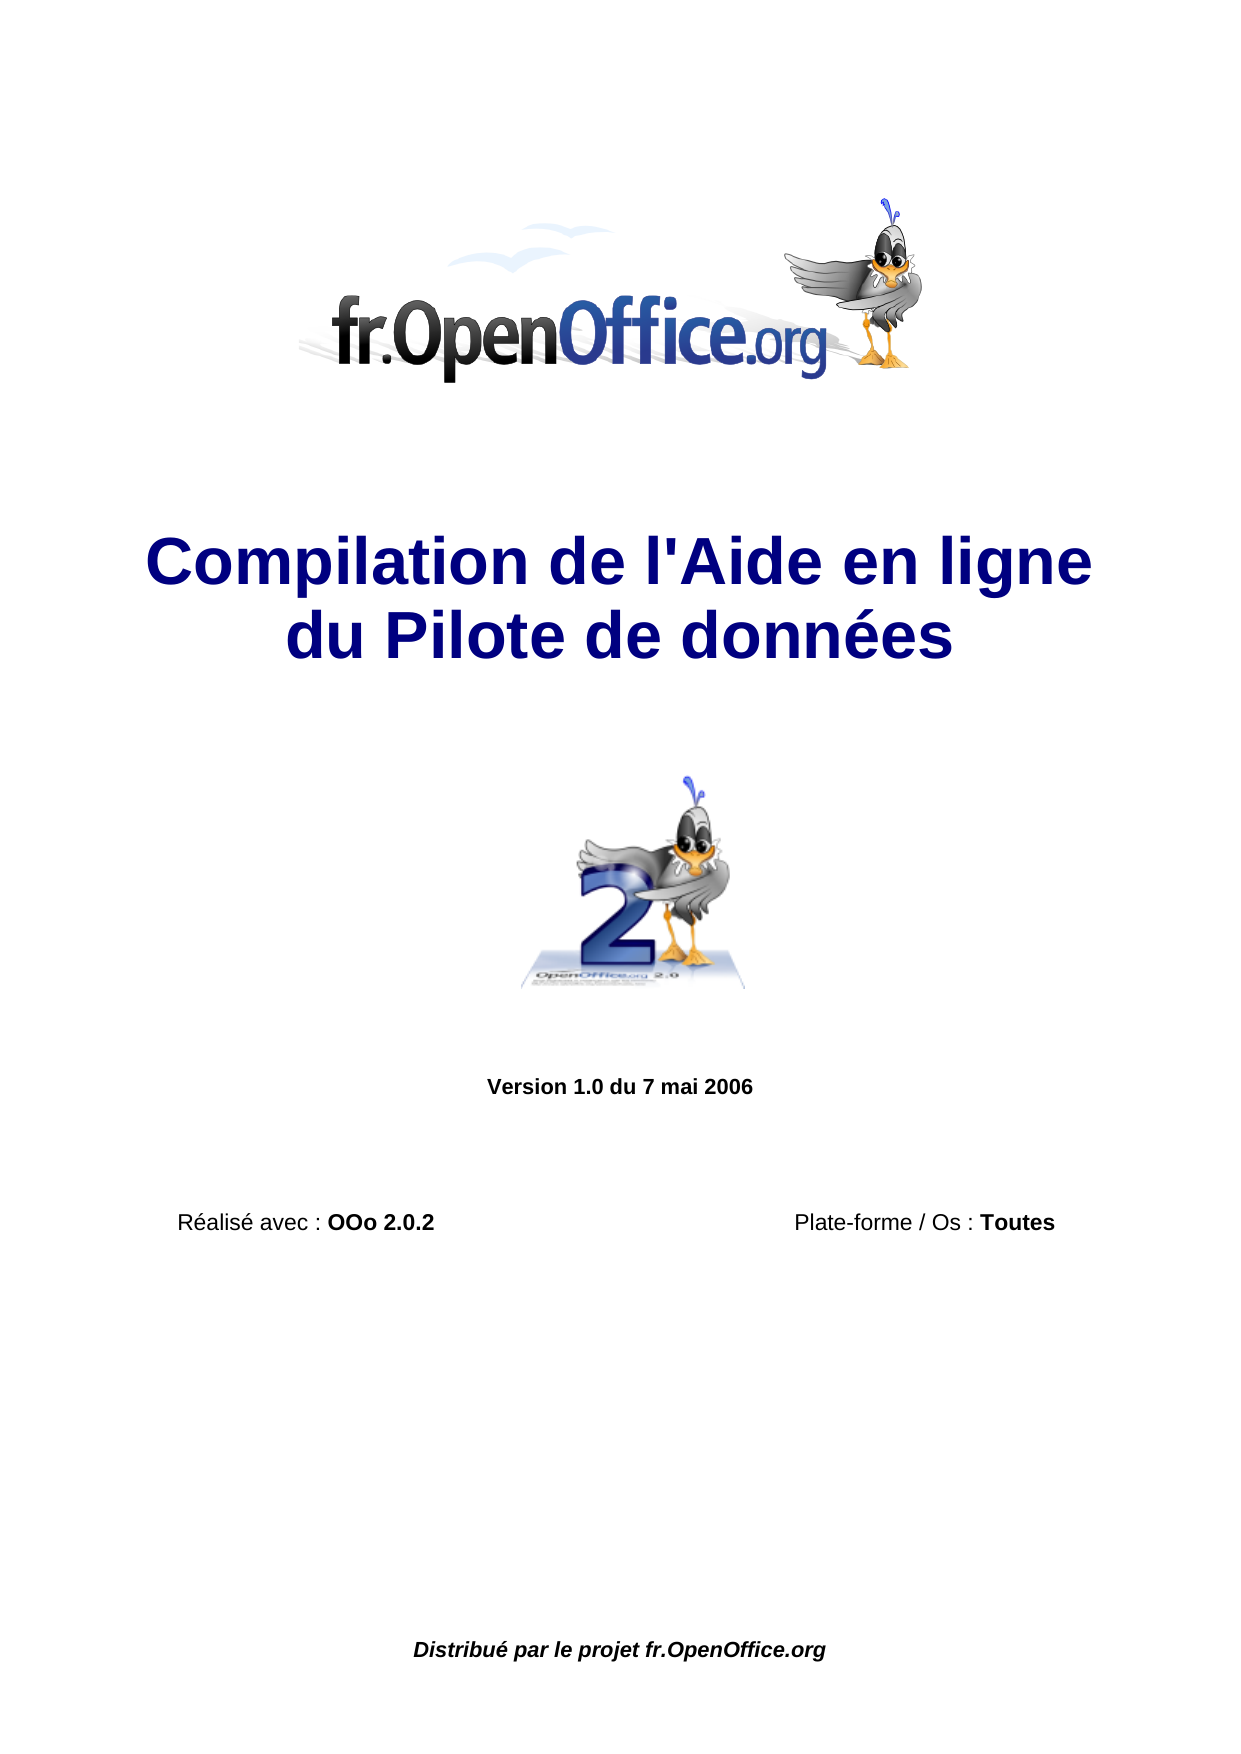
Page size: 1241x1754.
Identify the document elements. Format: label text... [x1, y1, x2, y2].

title Compilation de l'Aide en ligne du Pilote de données [118, 524, 1122, 673]
subtitle Version 1.0 du 7 mai 2006 [369, 1075, 871, 1099]
subtitle Distribué par le projet fr.OpenOffice.org [119, 1638, 1123, 1662]
text Réalisé avec : OOo 2.0.2 Plate-forme / Os : Toutes [177, 1209, 1063, 1235]
picture [521, 765, 745, 989]
picture [298, 188, 942, 403]
